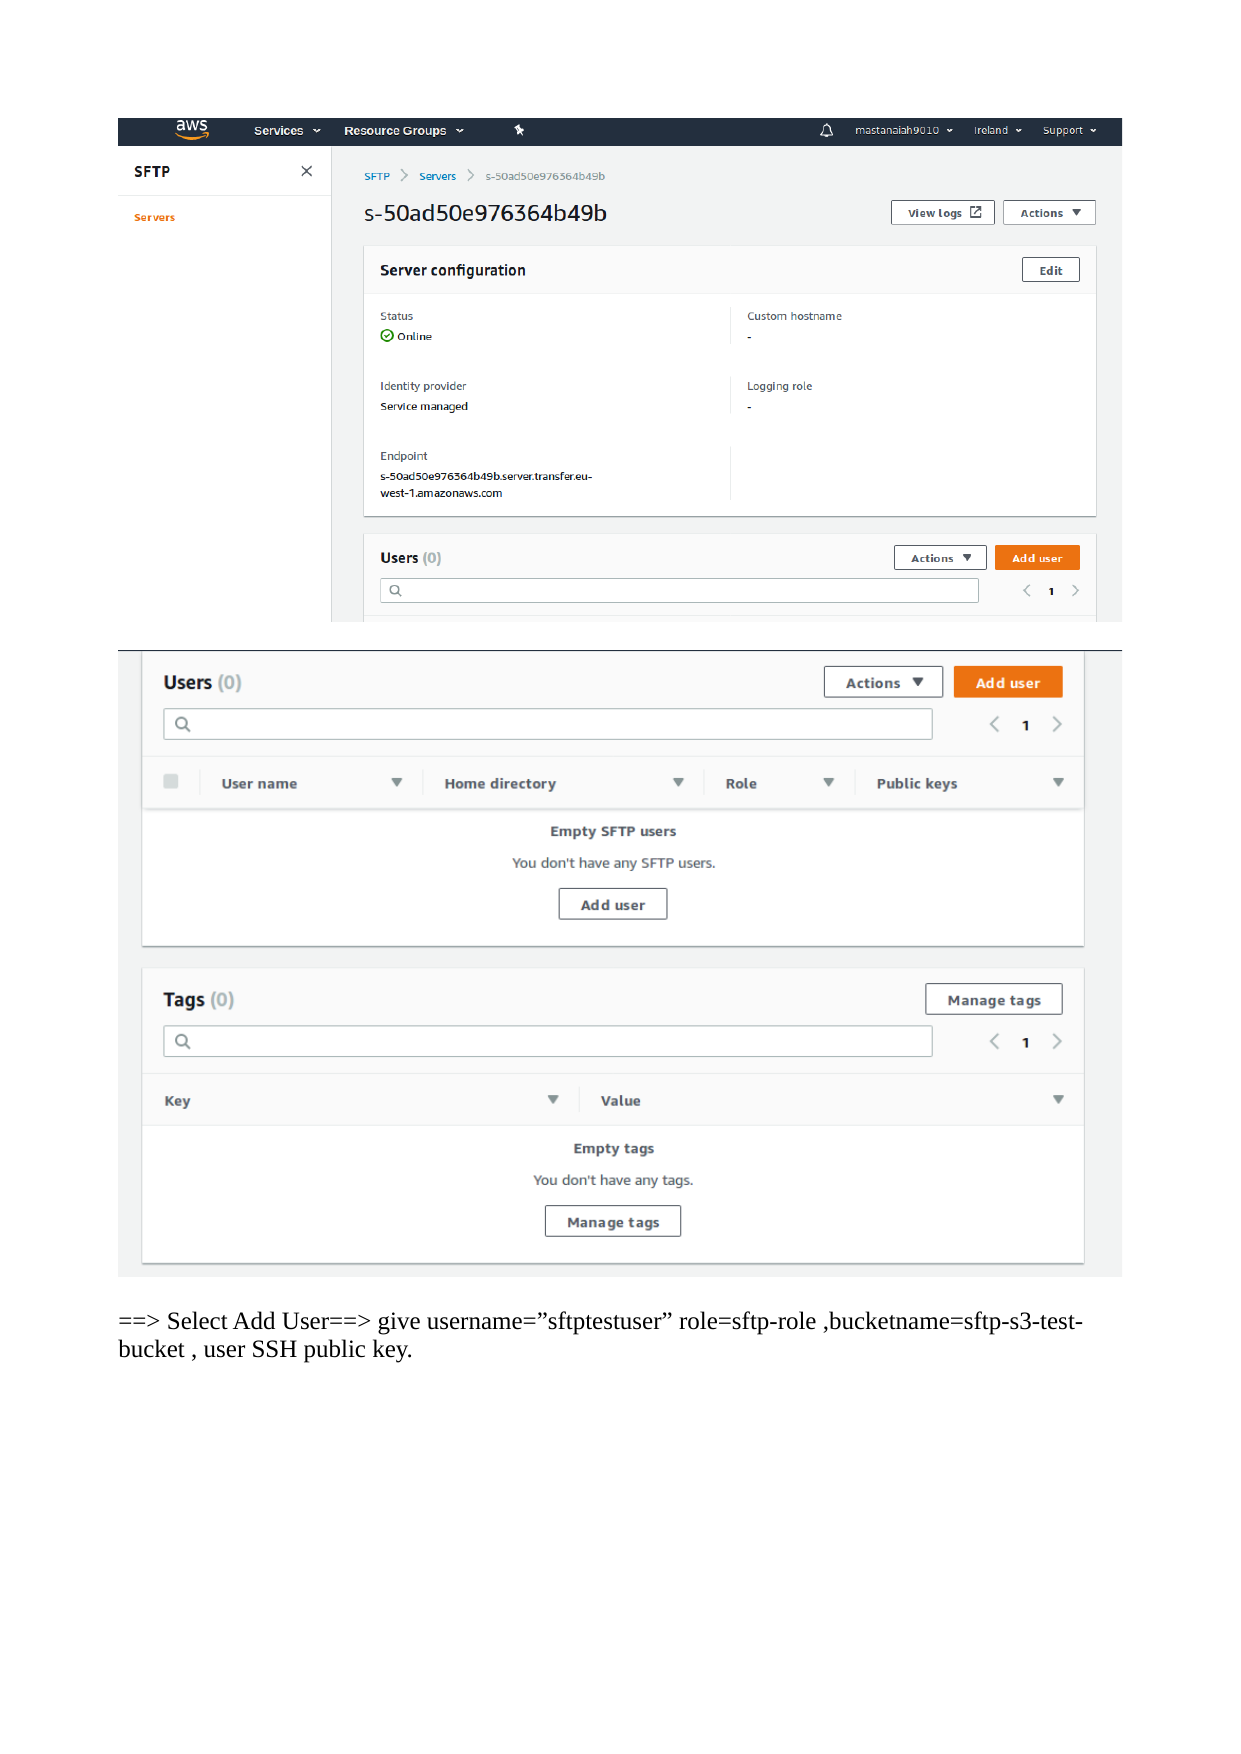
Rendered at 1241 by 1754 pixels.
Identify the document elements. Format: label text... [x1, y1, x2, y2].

picture [118, 650, 1123, 1277]
picture [118, 118, 1123, 622]
text ==> Select Add User==> give username=”sftptestuser” role=sftp-role ,bucketname=sftp-s3-test-bucket , user SSH public key. [118, 1306, 1122, 1363]
